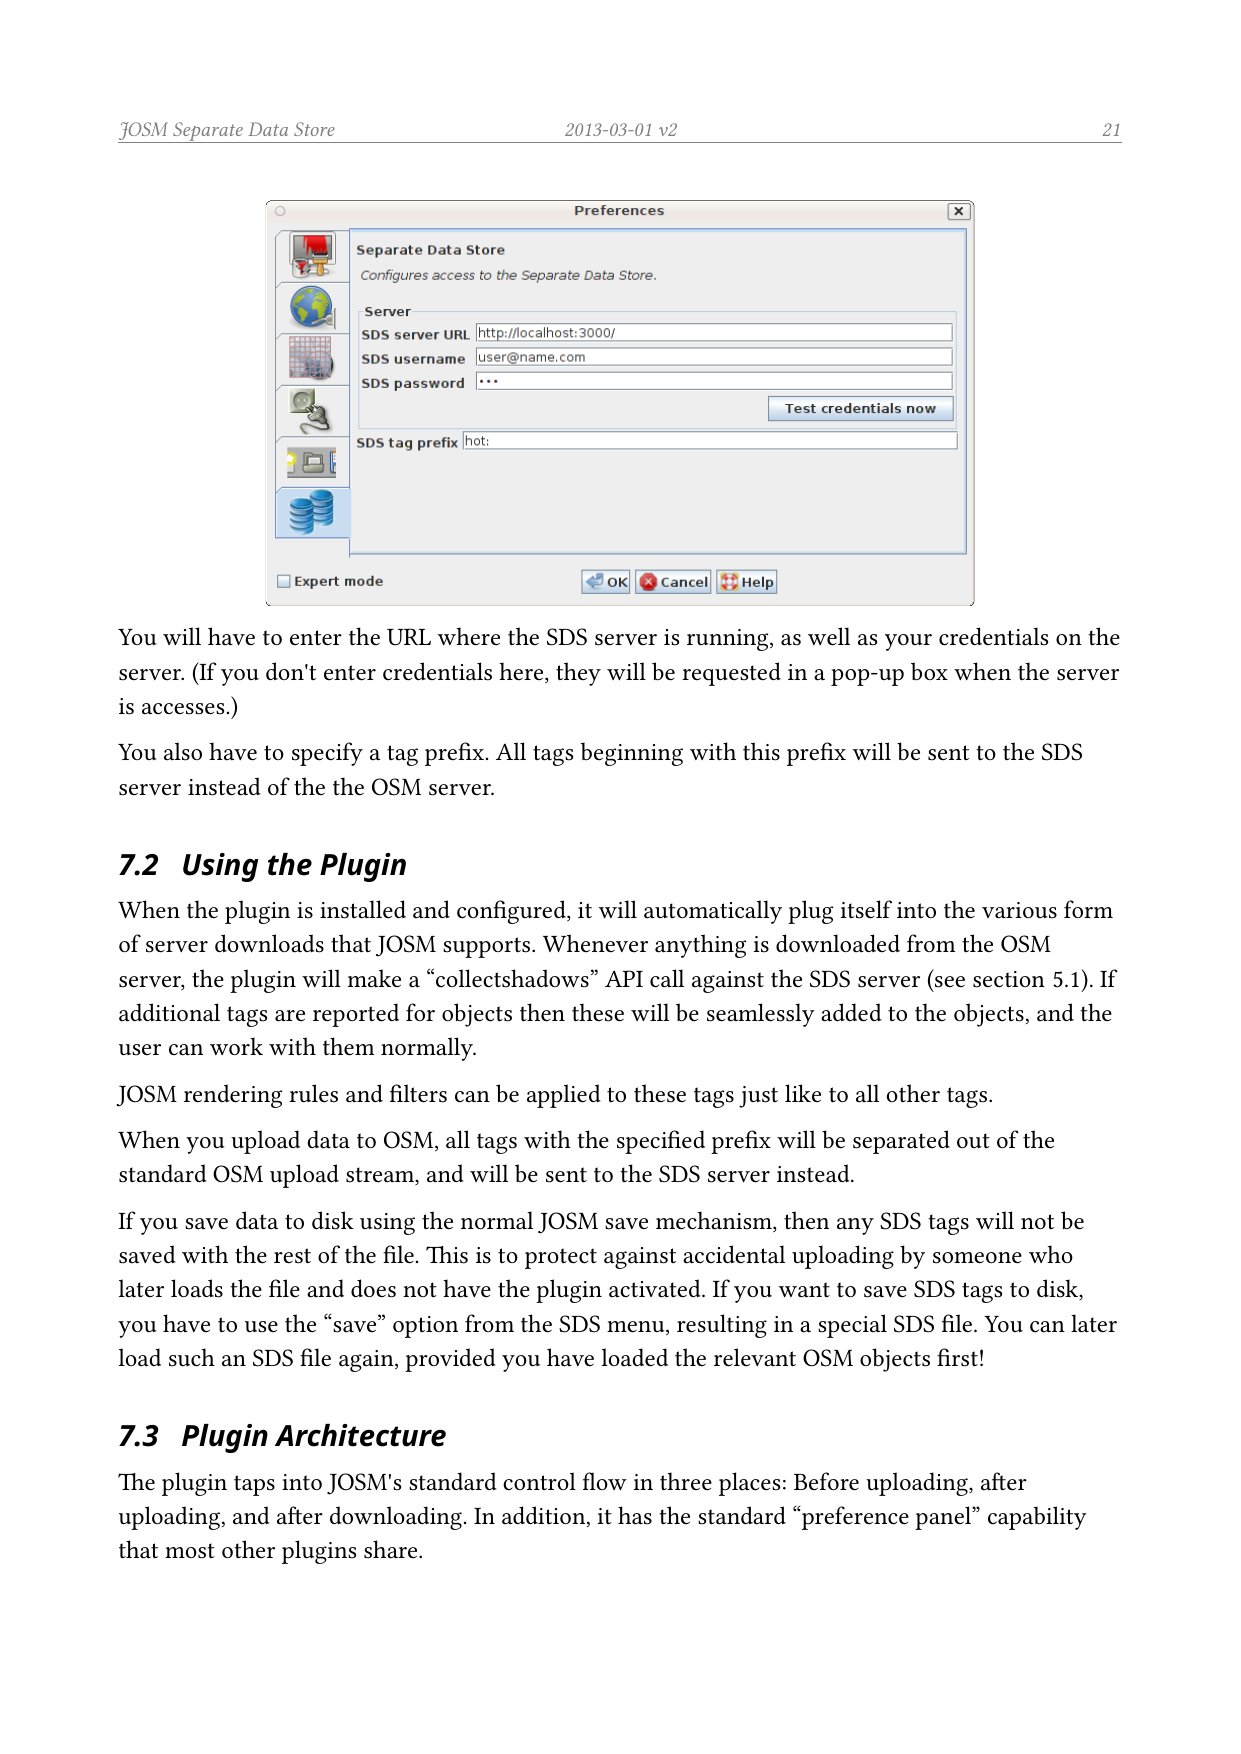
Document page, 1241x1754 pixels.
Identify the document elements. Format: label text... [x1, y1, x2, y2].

text You also have to specify a tag prefix. All tags beginning with this prefix will be sent to the SDS server instead of the the OSM server. [118, 738, 1122, 801]
text You will have to enter the URL where the SDS server is running, as well as your credentials on the server. (If you don't enter credentials here, they will be requested in a pop-up box when the server is accesses.) [118, 623, 1122, 720]
text If you save data to disk using the normal JOSM save mechanism, then any SDS tags will not be saved with the rest of the file. This is to protect against accidental uploading by someone who later loads the file and does not have the plugin activated. If you want to save SDS tags to disk, you have to use the “save” option from the SDS menu, resulting in a special SDS file. You can later load such an SDS file again, provided you have loaded the relevant OSM objects first! [118, 1207, 1122, 1372]
picture [265, 200, 975, 606]
text The plugin taps into JOSM's standard control flow in three places: Before uploading, after uploading, and after downloading. In addition, it has the standard “preference panel” capability that most other plugins share. [118, 1468, 1122, 1564]
subtitle Plugin Architecture [118, 1416, 1122, 1455]
subtitle Using the Plugin [118, 844, 1122, 884]
text When the plugin is installed and configured, it will automatically plug itself into the various form of server downloads that JOSM supports. Whenever anything is downloaded from the OSM server, the plugin will make a “collectshadows” API call against the SDS server (see section 5.1). If additional tags are reported for objects then these will be seamlessly added to the objects, and the user can work with them normally. [118, 896, 1122, 1062]
text When you upload data to OSM, all tags with the specified prefix will be separated out of the standard OSM upload stream, and will be sent to the SDS server instead. [118, 1126, 1122, 1189]
text JOSM rendering rules and filters can be applied to these tags just like to all other tags. [118, 1080, 1122, 1108]
